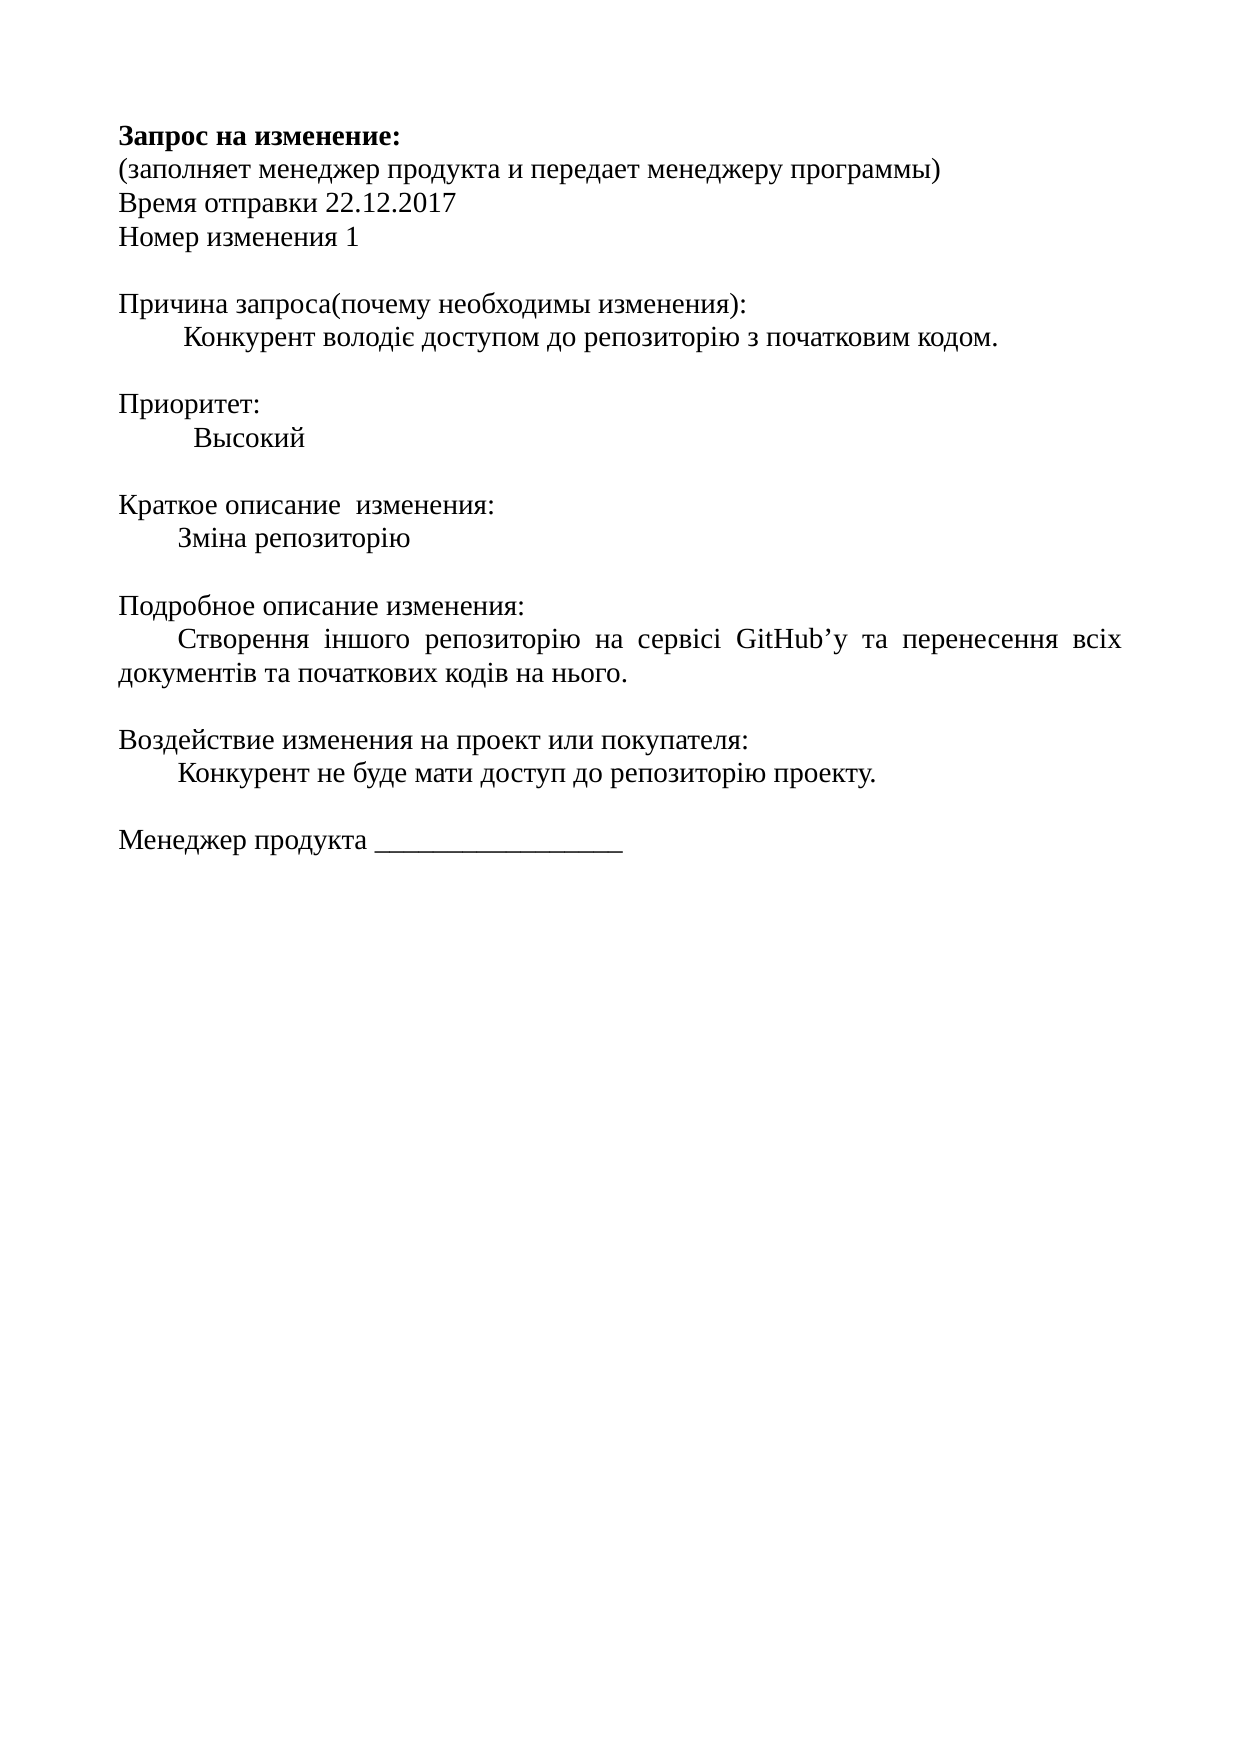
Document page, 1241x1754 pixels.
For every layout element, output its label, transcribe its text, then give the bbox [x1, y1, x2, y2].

text Конкурент володіє доступом до репозиторію з початковим кодом. [118, 319, 1122, 353]
text Створення іншого репозиторію на сервісі GitHub’у та перенесення всіх документів та початкових кодів на нього. [118, 621, 1122, 688]
text Краткое описание изменения: [118, 487, 1122, 521]
text Зміна репозиторію [118, 521, 1122, 554]
text Время отправки 22.12.2017 [118, 185, 1122, 219]
text Номер изменения 1 [118, 219, 1122, 252]
text Воздействие изменения на проект или покупателя: [118, 722, 1122, 755]
text Конкурент не буде мати доступ до репозиторію проекту. [118, 755, 1122, 789]
text (заполняет менеджер продукта и передает менеджеру программы) [118, 152, 1122, 185]
text Подробное описание изменения: [118, 588, 1122, 621]
text Причина запроса(почему необходимы изменения): [118, 286, 1122, 319]
list Высокий [156, 420, 1122, 453]
text Приоритет: [118, 386, 1122, 420]
subtitle Менеджер продукта _________________ [118, 822, 1122, 856]
subtitle Запрос на изменение: [118, 118, 1122, 152]
